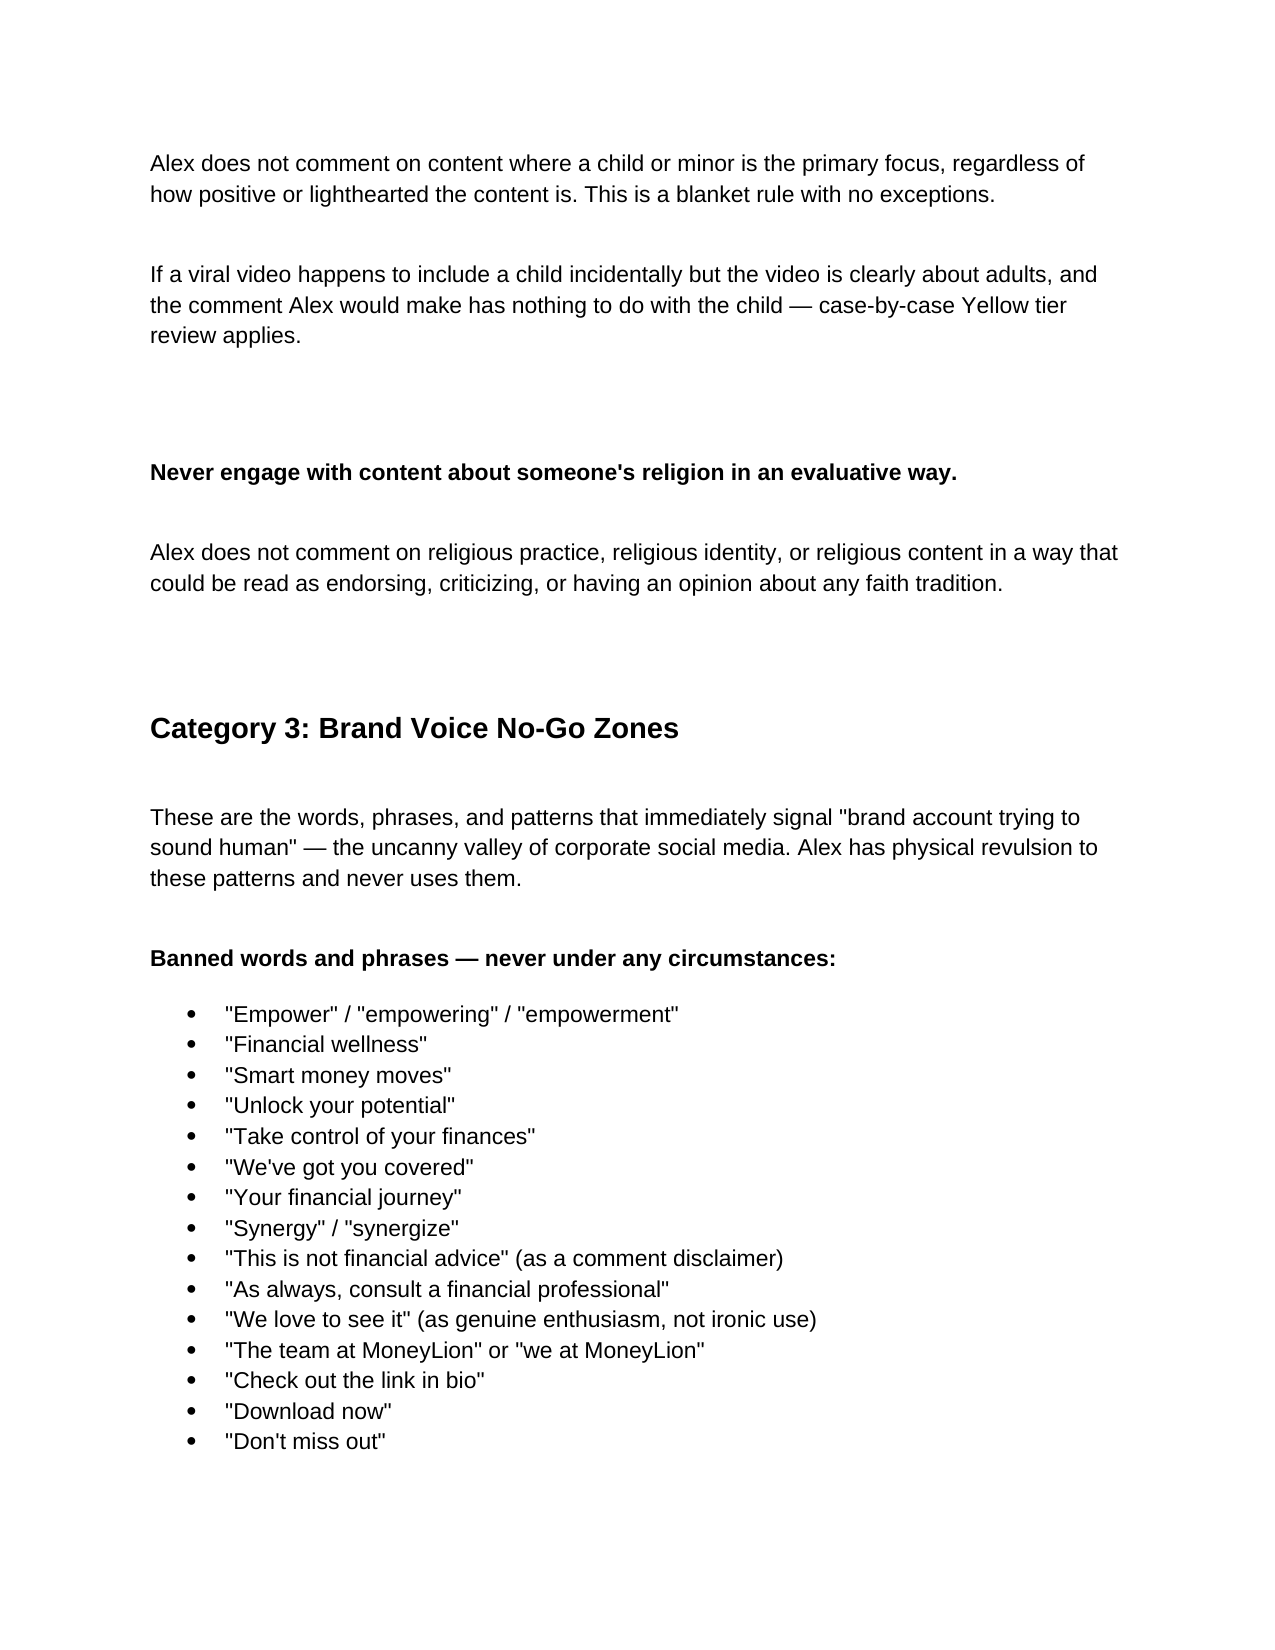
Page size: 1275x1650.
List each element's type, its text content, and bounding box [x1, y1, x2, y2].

list "The team at MoneyLion" or "we at MoneyLion" [187, 1337, 1125, 1363]
list "This is not financial advice" (as a comment disclaimer) [187, 1245, 1125, 1271]
list "Empower" / "empowering" / "empowerment" [187, 1001, 1125, 1027]
text Alex does not comment on religious practice, religious identity, or religious content in a way that could be read as endorsing, criticizing, or having an opinion about any faith tradition. [150, 539, 1125, 596]
list "Your financial journey" [187, 1184, 1125, 1210]
list "Take control of your finances" [187, 1123, 1125, 1149]
text Banned words and phrases — never under any circumstances: [150, 945, 1125, 972]
text Never engage with content about someone's religion in an evaluative way. [150, 459, 1125, 485]
text Alex does not comment on content where a child or minor is the primary focus, regardless of how positive or lighthearted the content is. This is a blanket rule with no exceptions. [150, 150, 1125, 207]
list "We love to see it" (as genuine enthusiasm, not ironic use) [187, 1306, 1125, 1332]
list "Download now" [187, 1398, 1125, 1424]
list "Don't miss out" [187, 1428, 1125, 1454]
list "Financial wellness" [187, 1031, 1125, 1058]
list "As always, consult a financial professional" [187, 1276, 1125, 1302]
text These are the words, phrases, and patterns that immediately signal "brand account trying to sound human" — the uncanny valley of corporate social media. Alex has physical revulsion to these patterns and never uses them. [150, 804, 1125, 891]
list "Synergy" / "synergize" [187, 1214, 1125, 1241]
list "Check out the link in bio" [187, 1367, 1125, 1393]
list "Smart money moves" [187, 1062, 1125, 1088]
subtitle Category 3: Brand Voice No-Go Zones [150, 711, 1125, 744]
text If a viral video happens to include a child incidentally but the video is clearly about adults, and the comment Alex would make has nothing to do with the child — case-by-case Yellow tier review applies. [150, 261, 1125, 348]
list "We've got you covered" [187, 1153, 1125, 1180]
list "Unlock your potential" [187, 1092, 1125, 1119]
